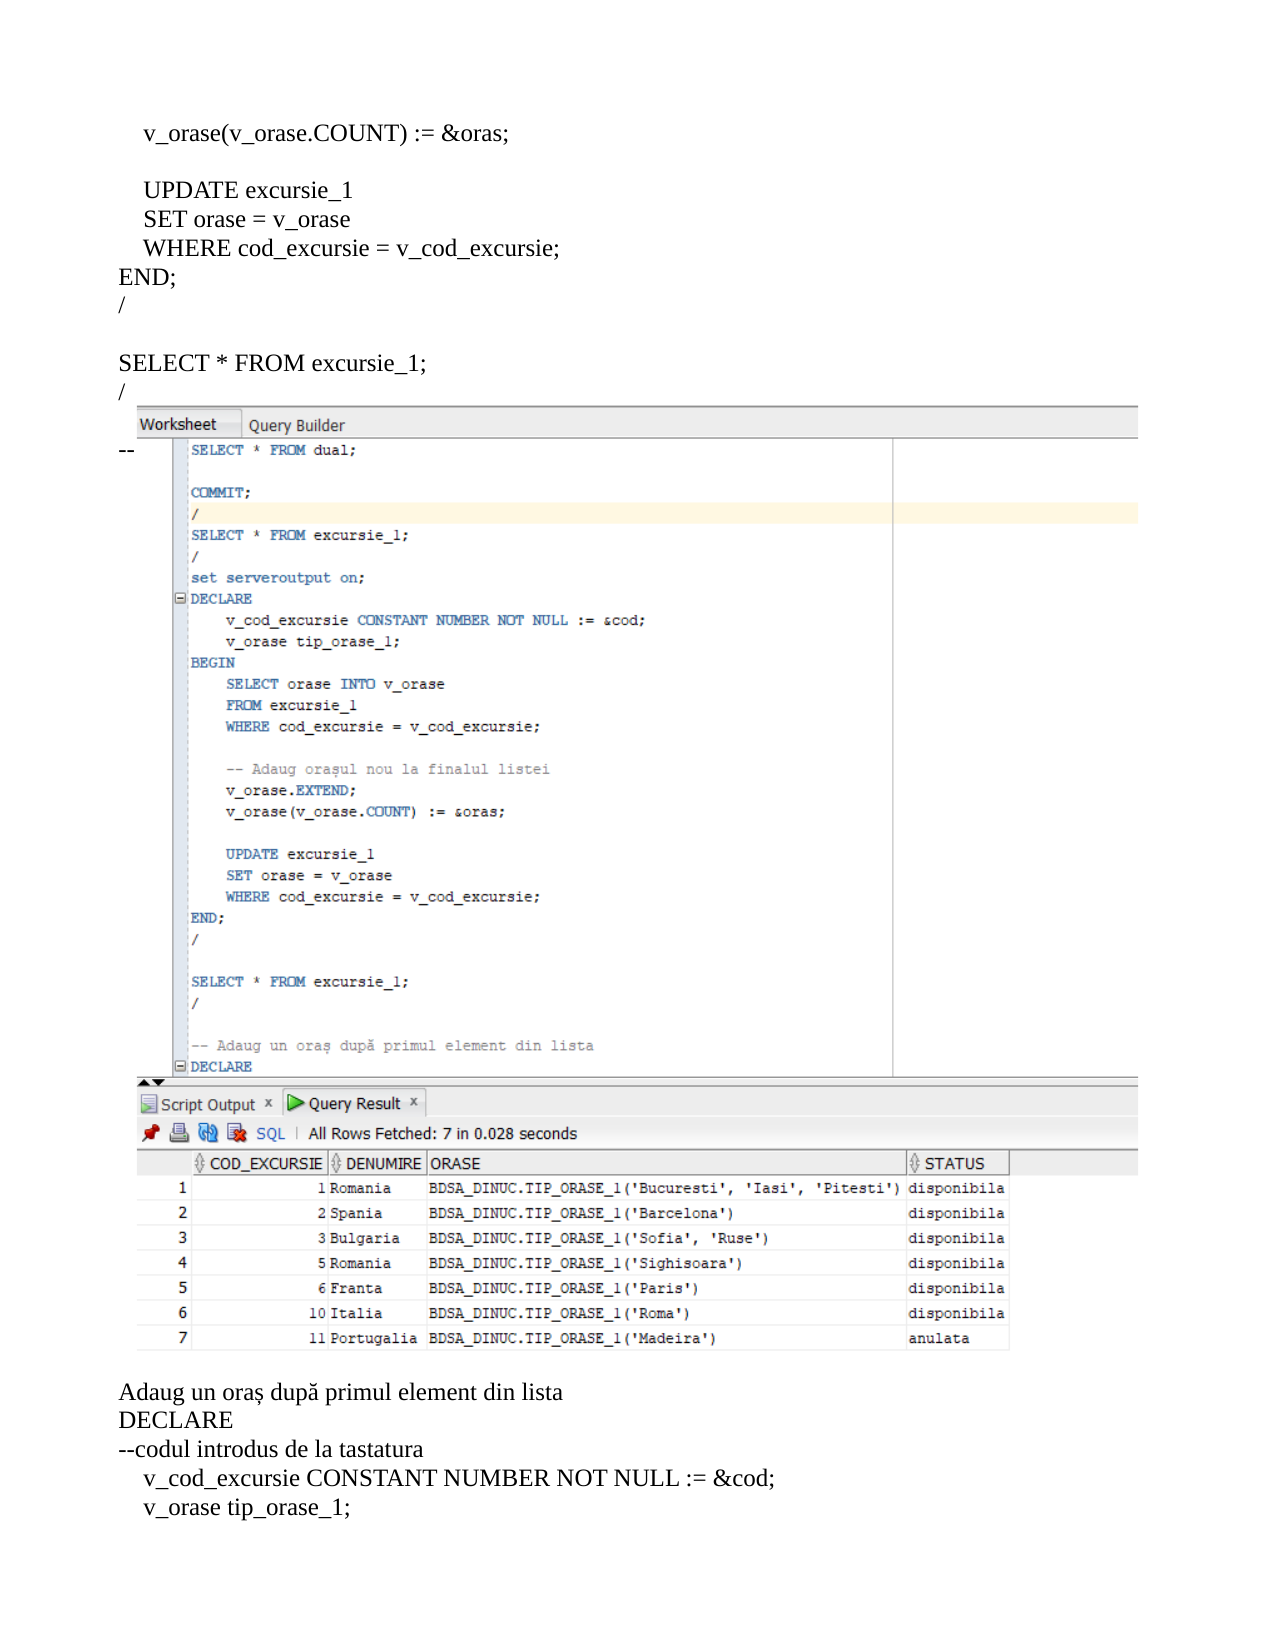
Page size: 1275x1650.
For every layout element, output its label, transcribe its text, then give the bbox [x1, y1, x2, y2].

text UPDATE excursie_1 [118, 176, 1157, 204]
text WHERE cod_excursie = v_cod_excursie; [118, 233, 1157, 262]
text -- Adaug un oraș după primul element din lista [118, 434, 1157, 1406]
text DECLARE [118, 1406, 1157, 1434]
text v_orase(v_orase.COUNT) := &oras; [118, 118, 1157, 147]
text / [118, 291, 1157, 319]
text SELECT * FROM excursie_1; [118, 348, 1157, 377]
text v_orase tip_orase_1; [118, 1492, 1157, 1521]
text / [118, 377, 1157, 406]
text END; [118, 262, 1157, 291]
text SET orase = v_orase [118, 204, 1157, 233]
text --codul introdus de la tastatura [118, 1434, 1157, 1463]
text v_cod_excursie CONSTANT NUMBER NOT NULL := &cod; [118, 1463, 1157, 1492]
